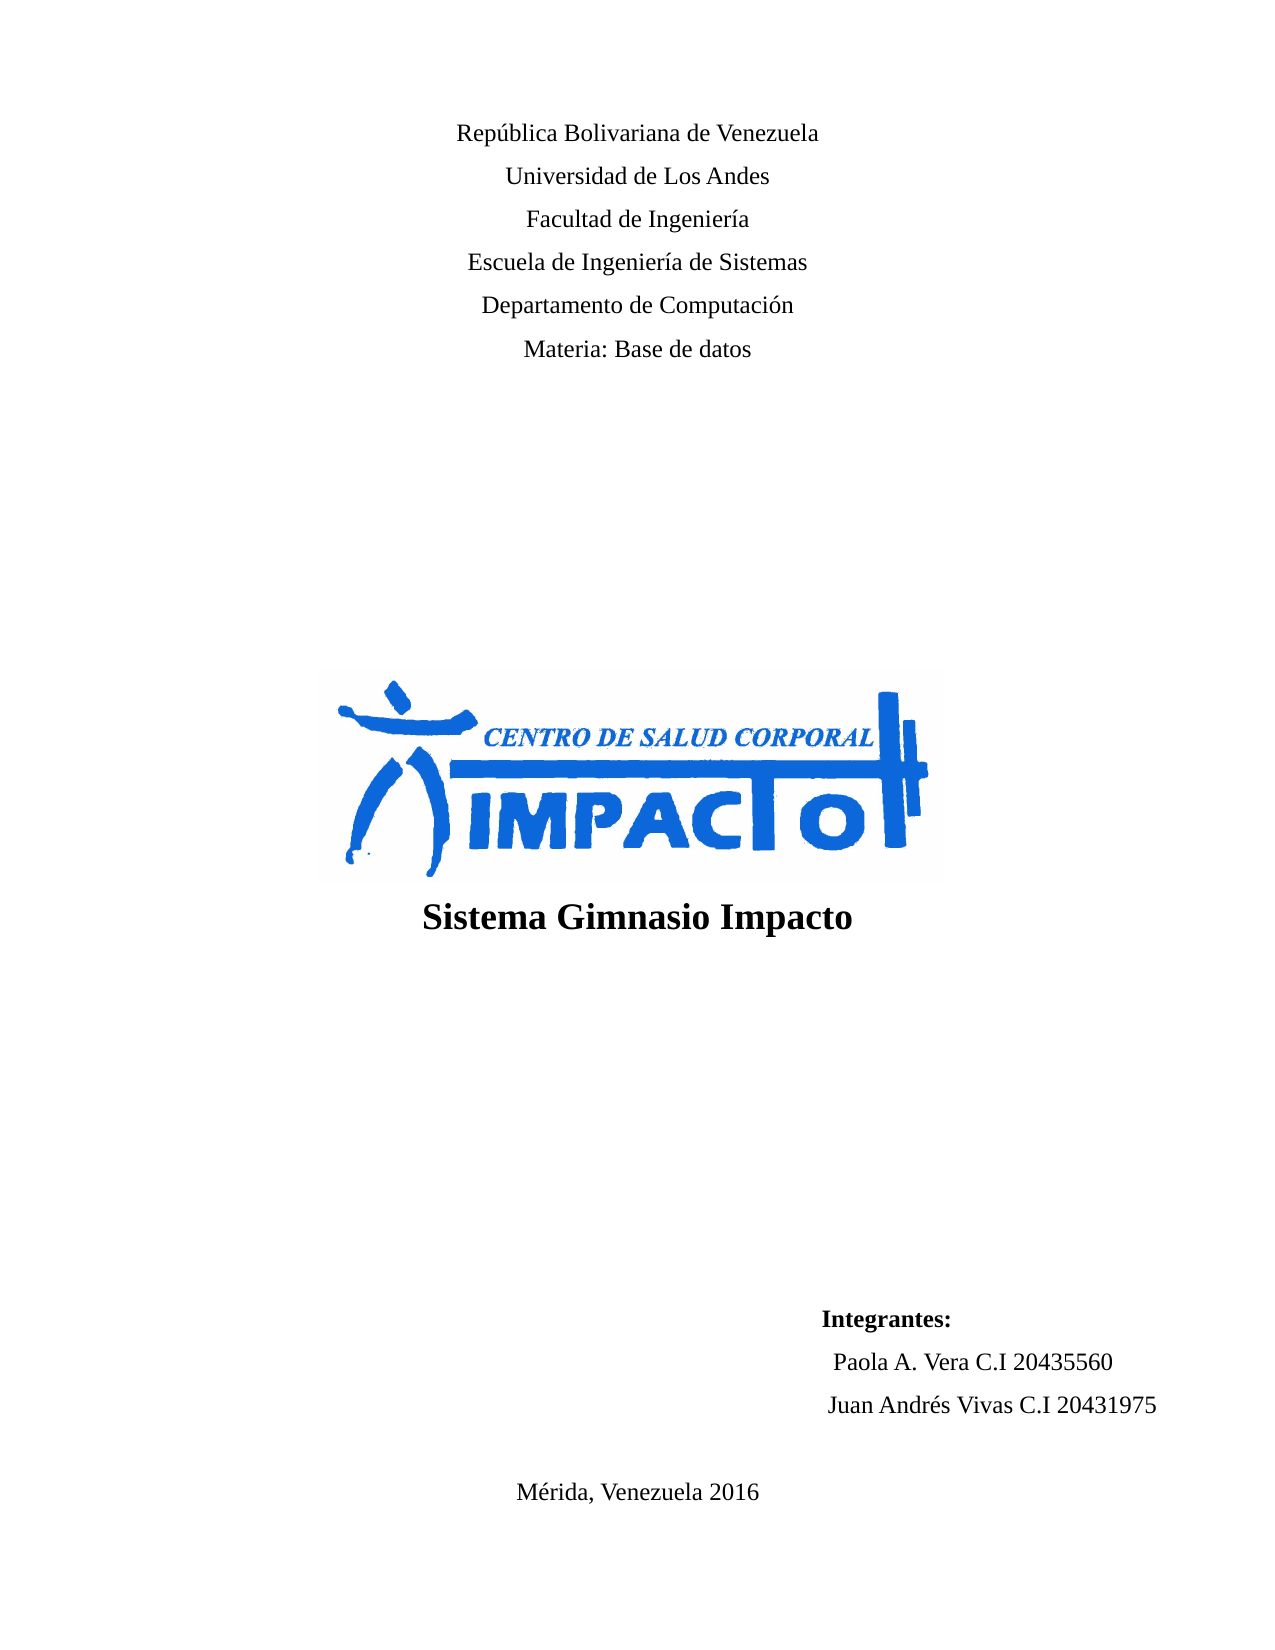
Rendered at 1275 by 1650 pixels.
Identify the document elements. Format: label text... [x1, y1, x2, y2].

text Mérida, Venezuela 2016 [118, 1477, 1157, 1505]
text Materia: Base de datos [118, 334, 1157, 362]
text República Bolivariana de Venezuela [118, 118, 1157, 147]
text Departamento de Computación [118, 291, 1157, 319]
text Escuela de Ingeniería de Sistemas [118, 247, 1157, 276]
picture [315, 670, 945, 884]
text Facultad de Ingeniería [118, 204, 1157, 233]
text Integrantes: Paola A. Vera C.I 20435560 [118, 1304, 1157, 1376]
text Juan Andrés Vivas C.I 20431975 [118, 1390, 1157, 1419]
text Sistema Gimnasio Impacto [118, 894, 1157, 937]
text Universidad de Los Andes [118, 161, 1157, 190]
